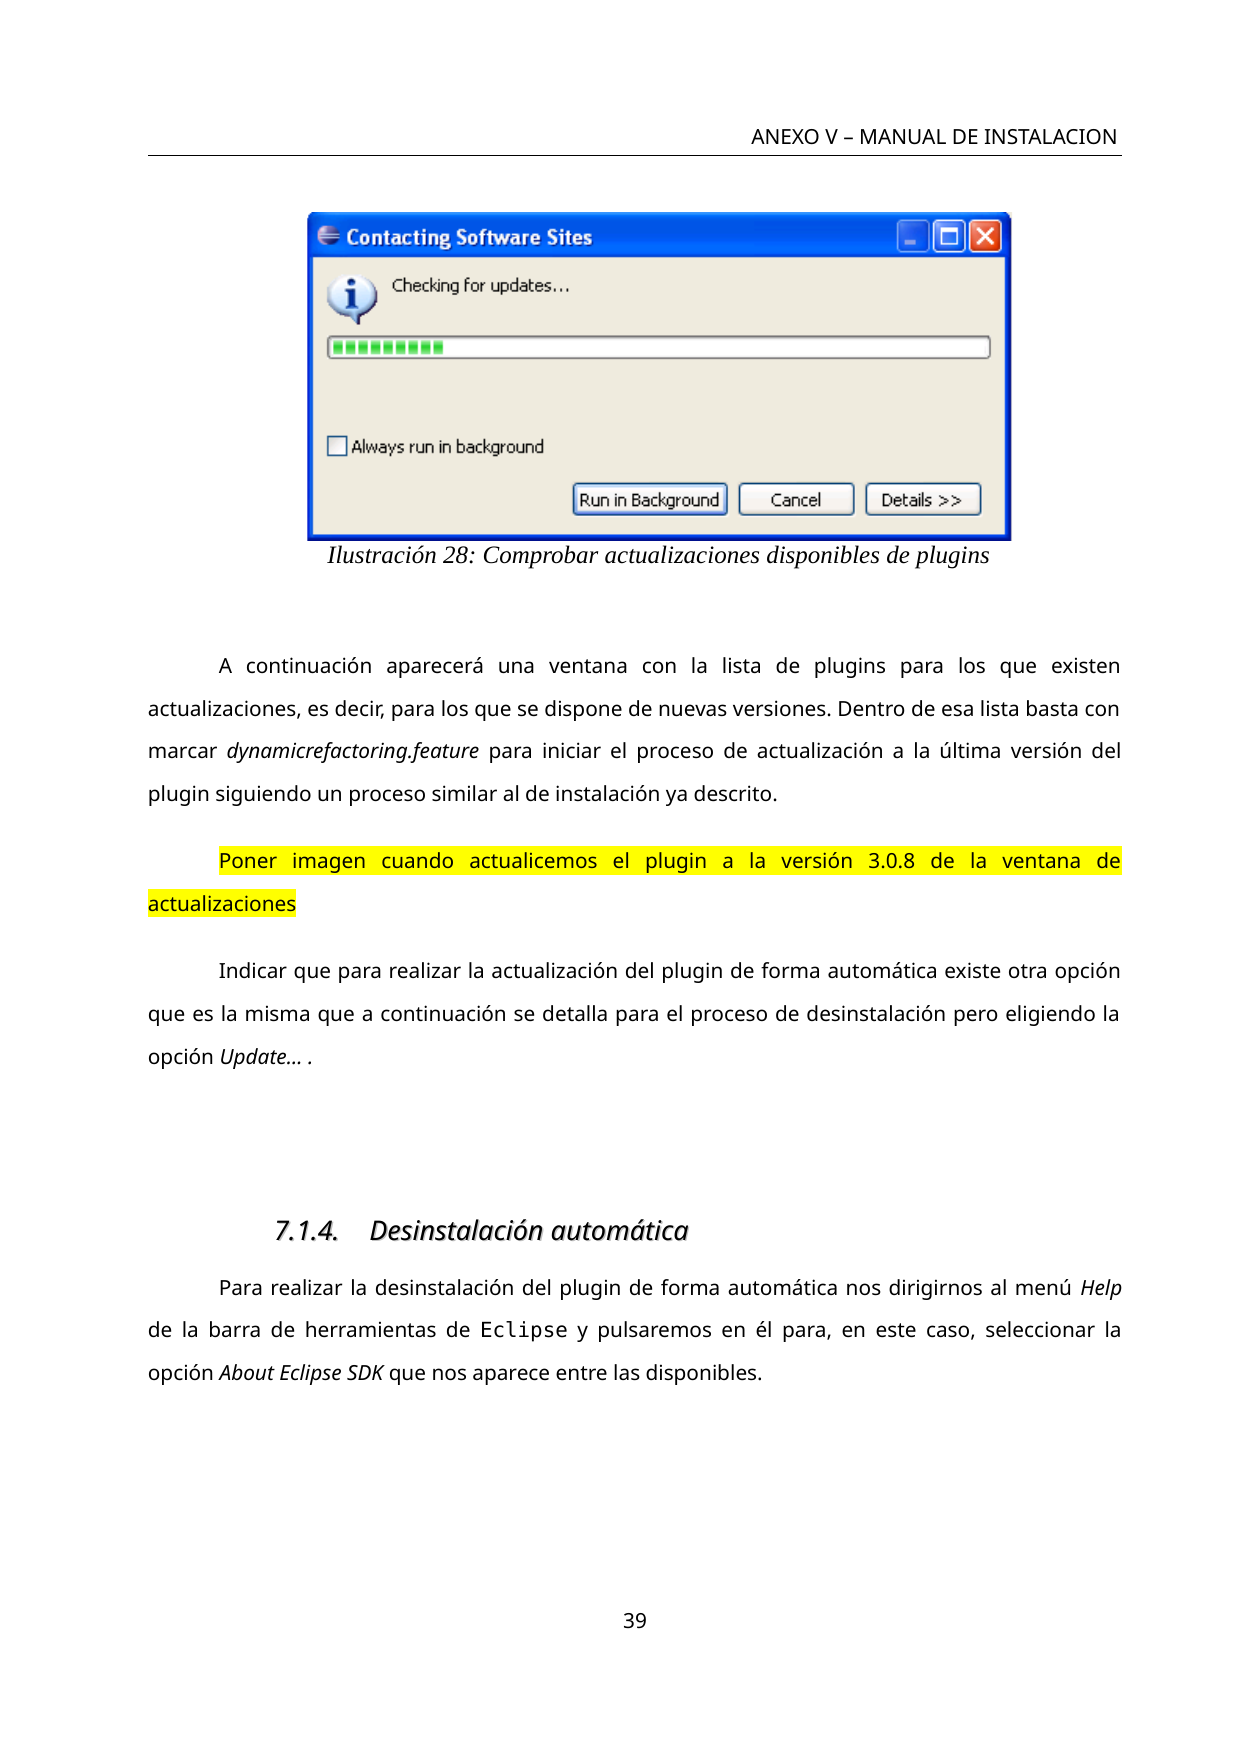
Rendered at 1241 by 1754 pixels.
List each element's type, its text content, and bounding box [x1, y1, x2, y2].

text Para realizar la desinstalación del plugin de forma automática nos dirigirnos al menú Help de la barra de herramientas de Eclipse y pulsaremos en él para, en este caso, seleccionar la opción About Eclipse SDK que nos aparece entre las disponibles. [148, 1273, 1122, 1387]
text Indicar que para realizar la actualización del plugin de forma automática existe otra opción que es la misma que a continuación se detalla para el proceso de desinstalación pero eligiendo la opción Update... . [148, 957, 1122, 1070]
text Ilustración 28: Comprobar actualizaciones disponibles de plugins [307, 541, 1012, 569]
text Poner imagen cuando actualicemos el plugin a la versión 3.0.8 de la ventana de actualizaciones [148, 846, 1122, 917]
text A continuación aparecerá una ventana con la lista de plugins para los que existen actualizaciones, es decir, para los que se dispone de nuevas versiones. Dentro de esa lista basta con marcar dynamicrefactoring.feature para iniciar el proceso de actualización a la última versión del plugin siguiendo un proceso similar al de instalación ya descrito. [148, 651, 1122, 807]
picture [307, 212, 1013, 541]
subtitle Desinstalación automática [339, 1211, 1122, 1248]
